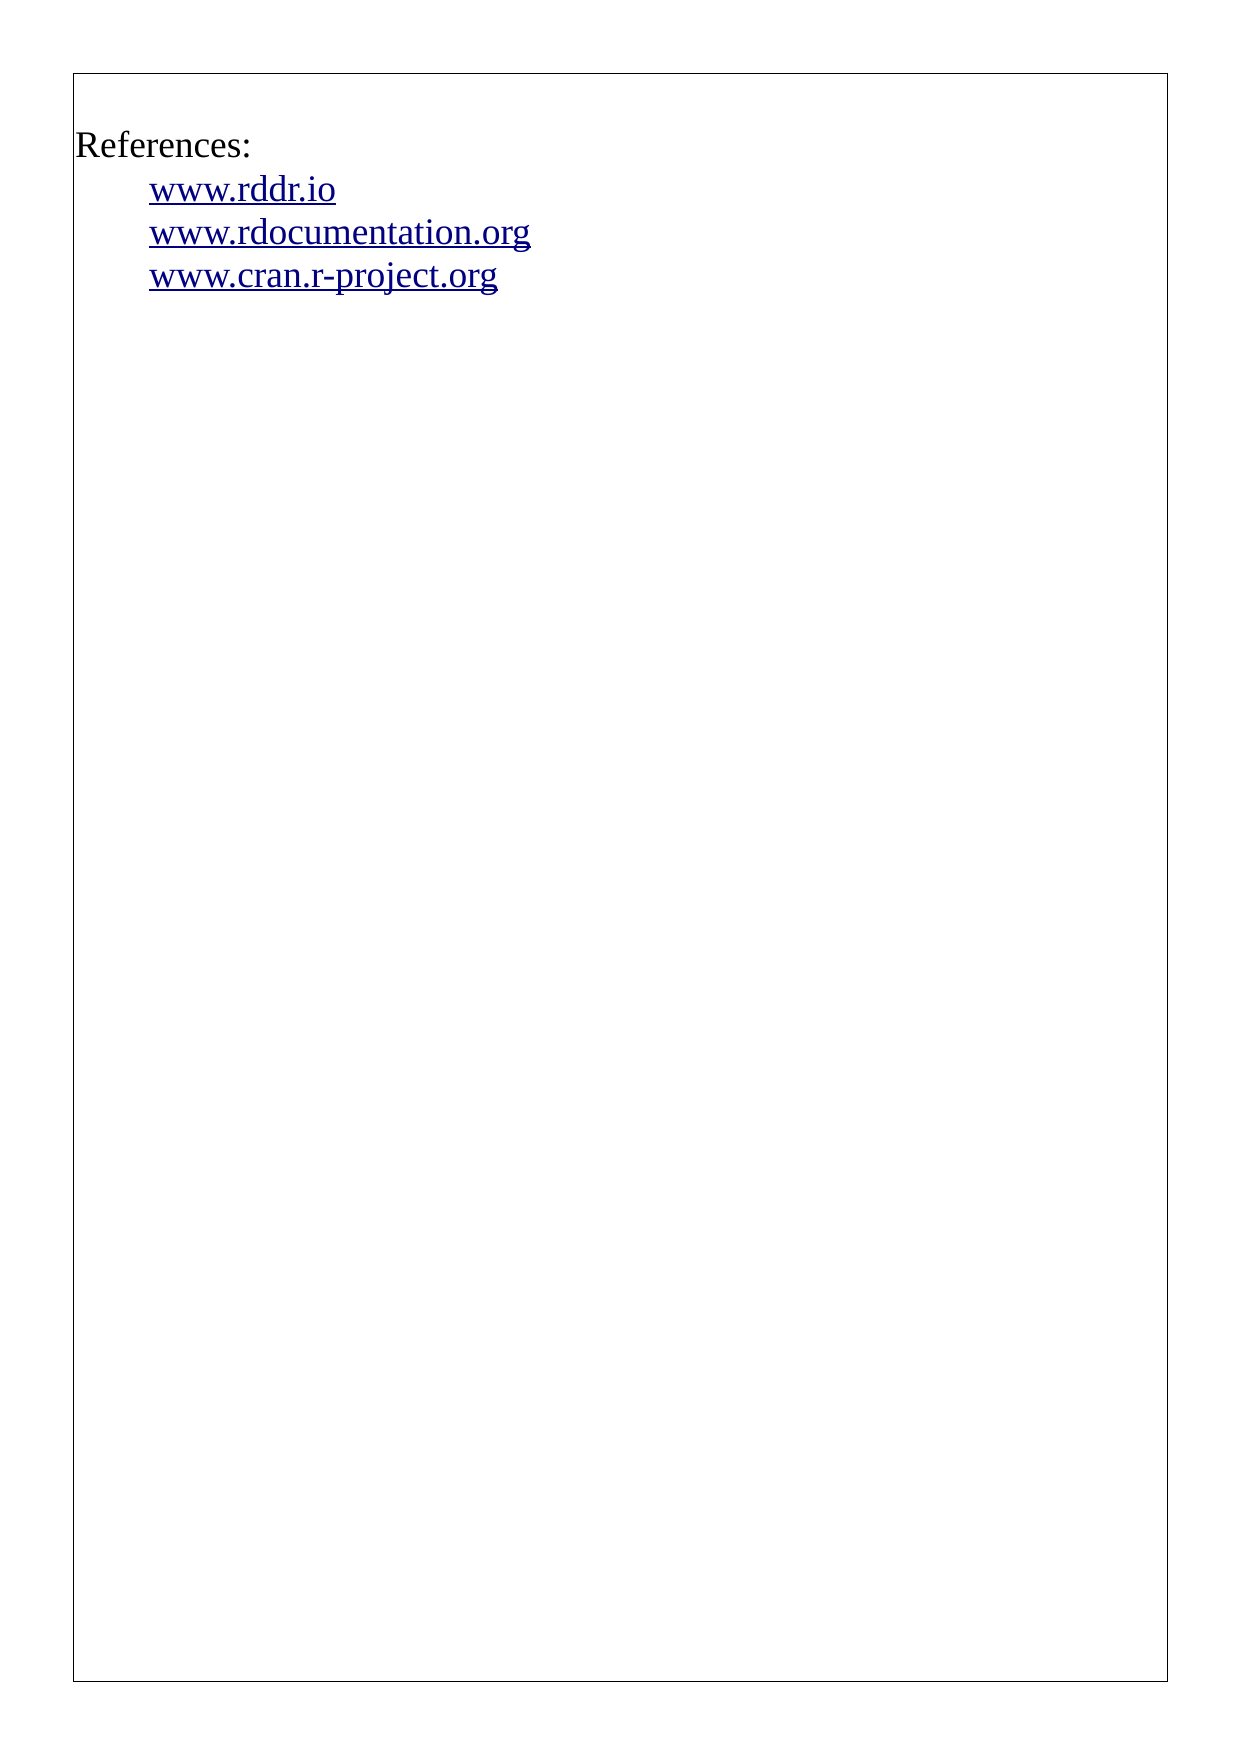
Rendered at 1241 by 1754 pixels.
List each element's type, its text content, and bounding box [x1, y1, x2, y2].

text www.rddr.io [75, 166, 1165, 209]
text References: [75, 123, 1165, 166]
text www.rdocumentation.org [75, 209, 1165, 252]
text www.cran.r-project.org [75, 252, 1165, 295]
